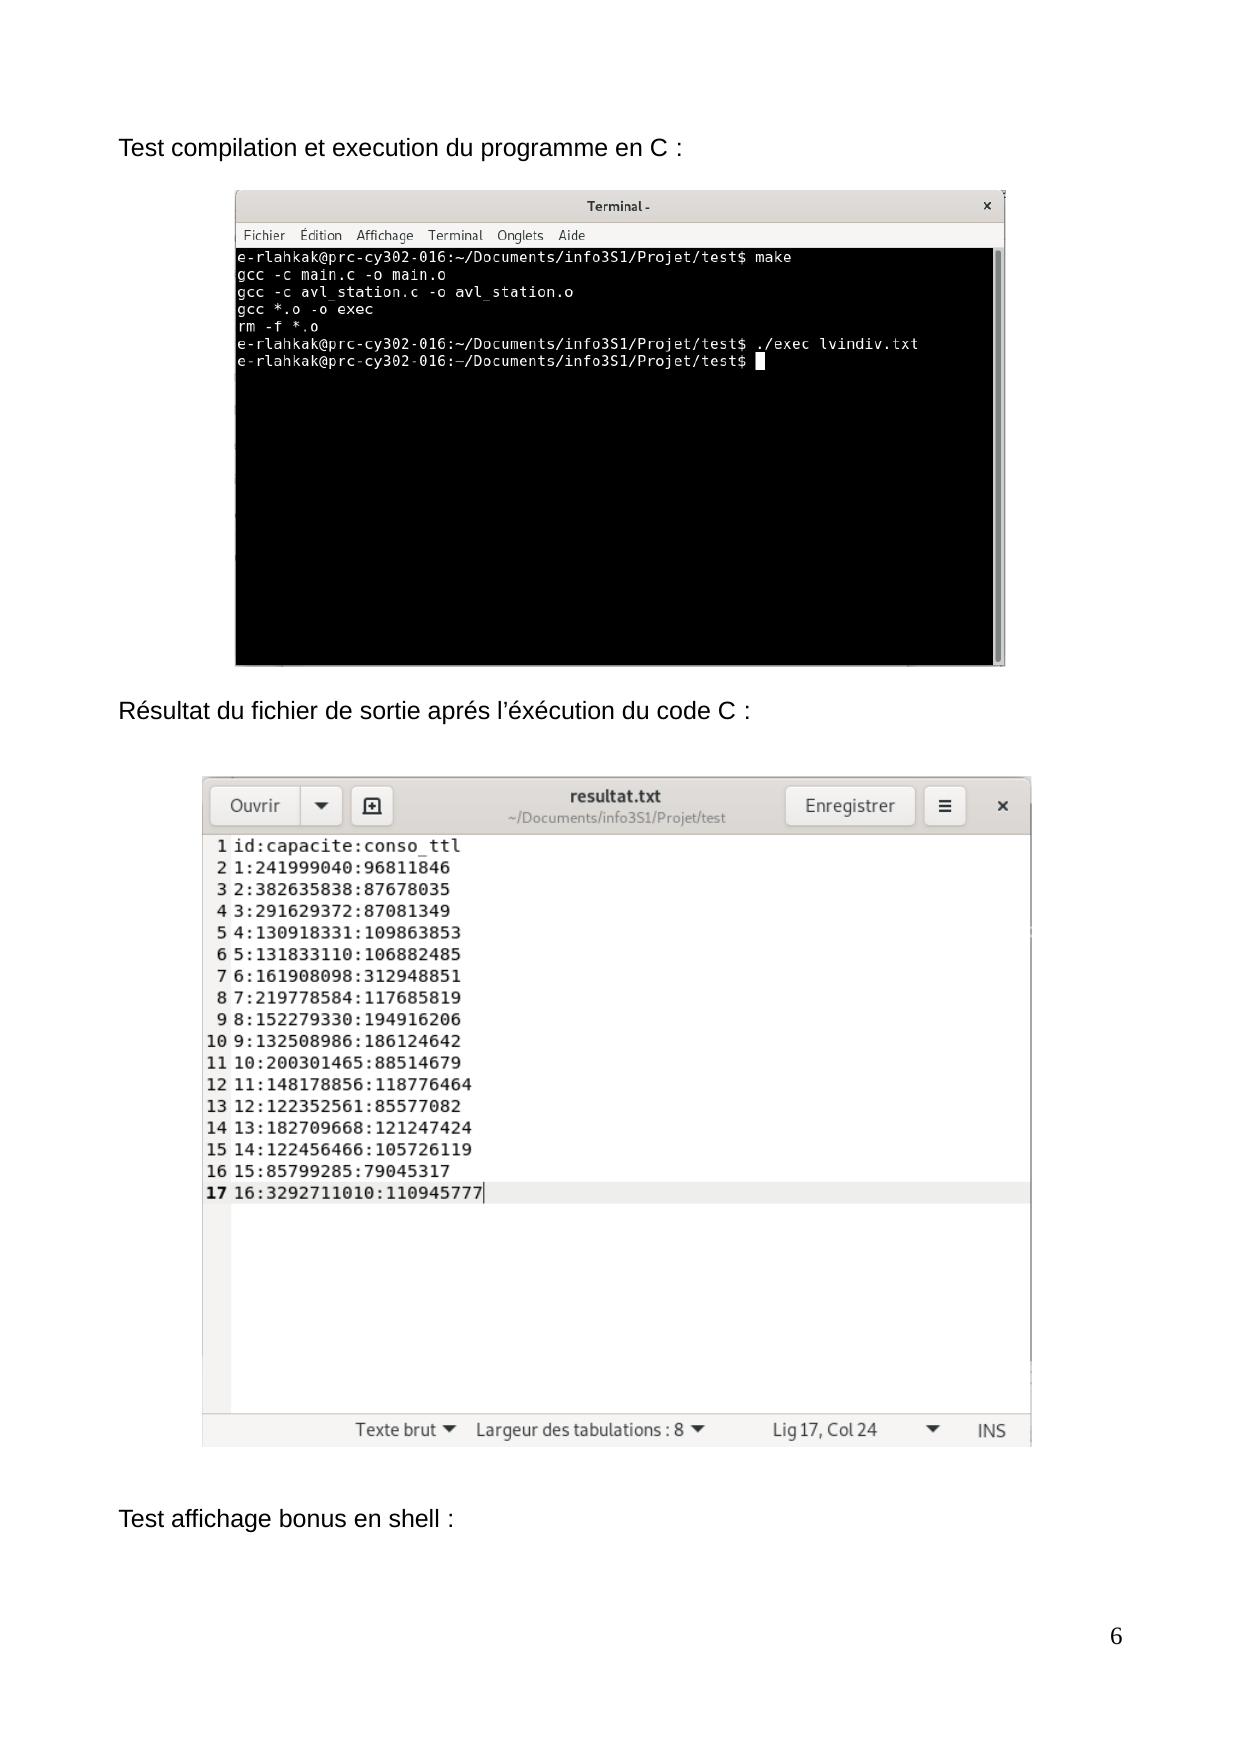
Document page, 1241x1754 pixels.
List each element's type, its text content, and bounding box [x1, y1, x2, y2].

text Test affichage bonus en shell : [118, 1504, 1122, 1533]
text Test compilation et execution du programme en C : [118, 132, 1122, 161]
text Résultat du fichier de sortie aprés l’éxécution du code C : [118, 696, 1122, 724]
